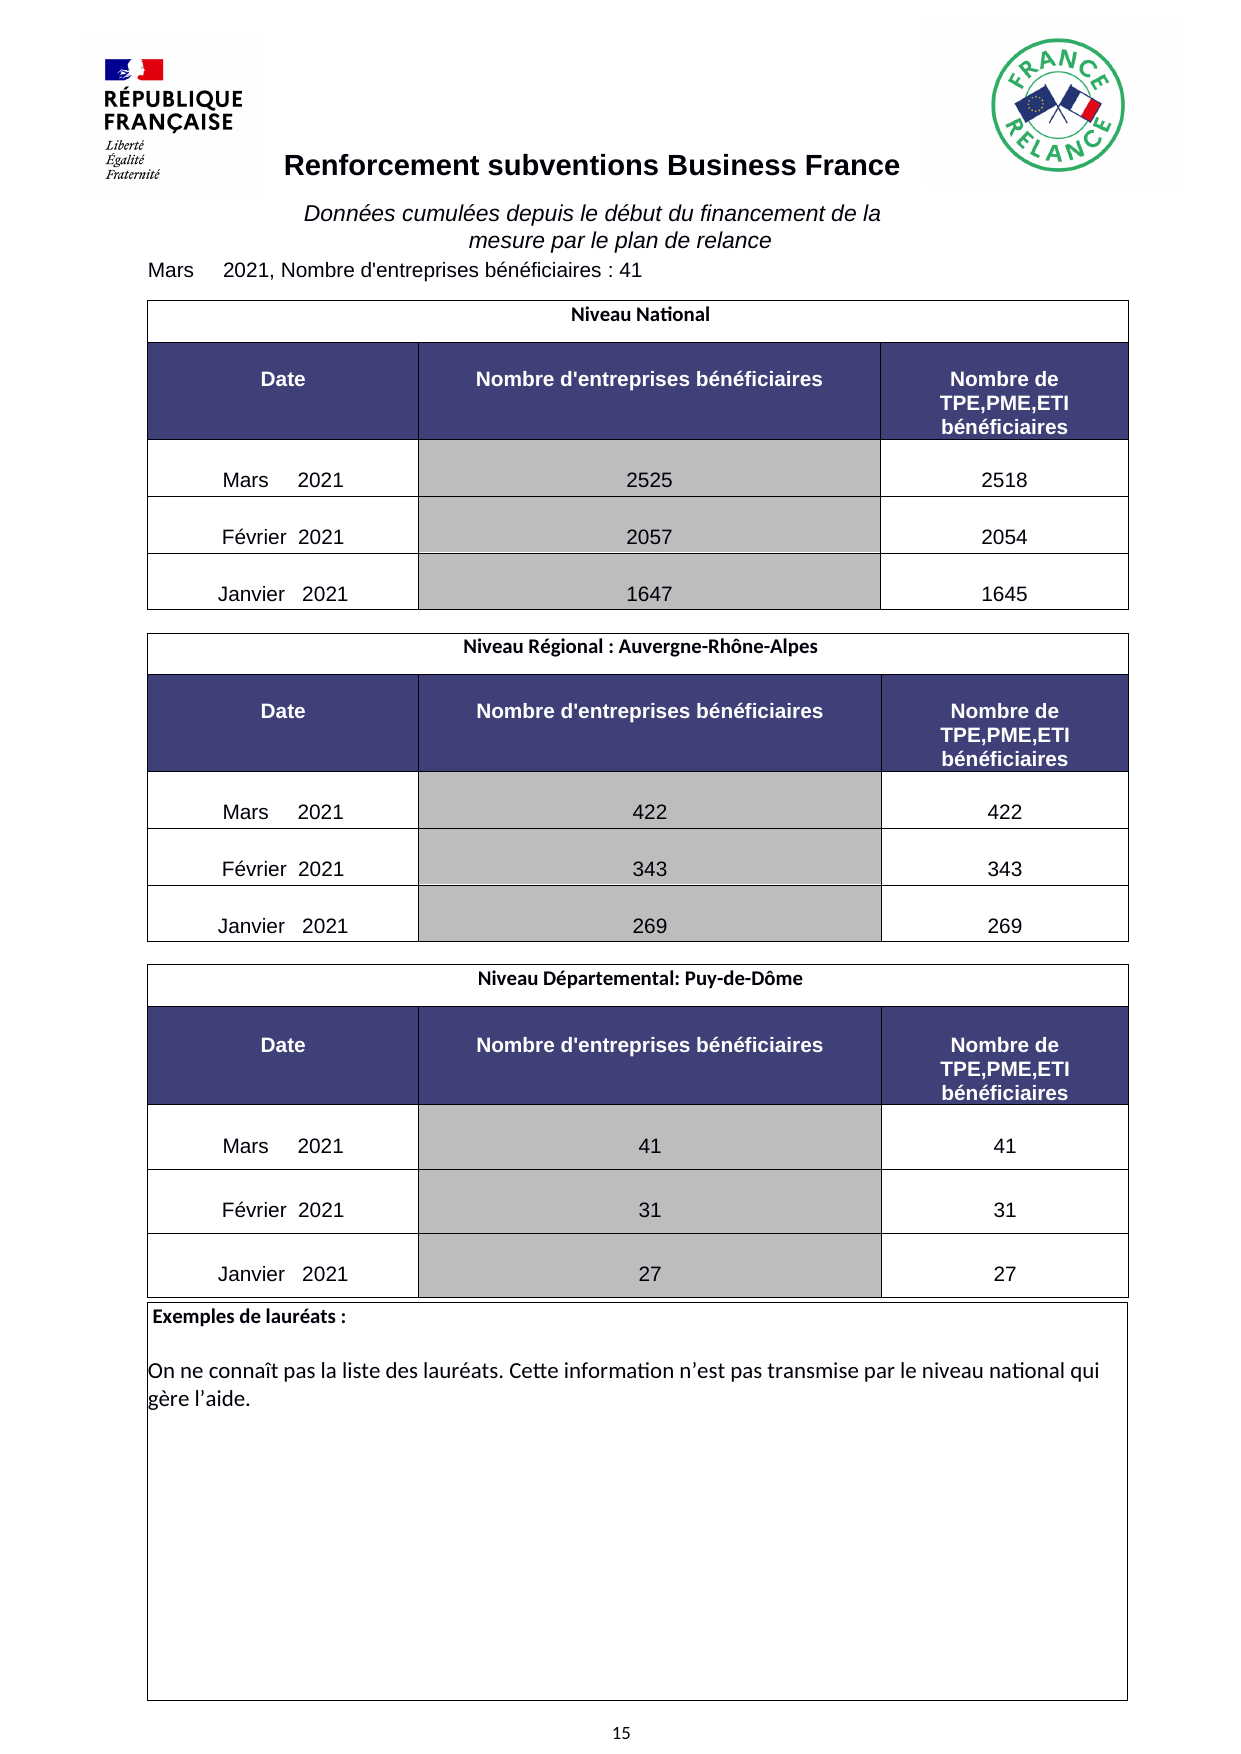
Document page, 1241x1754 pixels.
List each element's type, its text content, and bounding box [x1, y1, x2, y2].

table_header Niveau Départemental: Puy-de-Dôme [148, 965, 1128, 1006]
table_cell Date [148, 1007, 418, 1104]
table_cell Nombre d'entreprises bénéficiaires [419, 1007, 881, 1104]
table_cell 31 [419, 1170, 881, 1233]
table_cell 31 [882, 1170, 1128, 1233]
table_cell 422 [419, 772, 881, 828]
table_cell Mars 2021 [148, 1105, 418, 1169]
picture [84, 39, 263, 200]
table_cell 2054 [881, 497, 1128, 552]
table_cell Février 2021 [148, 829, 418, 884]
table_cell Nombre de TPE,PME,ETI bénéficiaires [882, 1007, 1128, 1104]
table_cell Date [148, 343, 418, 439]
text Données cumulées depuis le début du financement de la mesure par le plan de relance [148, 200, 1093, 253]
table_cell 41 [419, 1105, 881, 1169]
table_header Niveau Régional : Auvergne-Rhône-Alpes [148, 634, 1128, 674]
table_cell 27 [882, 1234, 1128, 1297]
table_cell 41 [882, 1105, 1128, 1169]
table_cell Date [148, 675, 418, 771]
table_header Niveau National [148, 301, 1128, 342]
table_cell Janvier 2021 [148, 554, 418, 609]
table_cell 2525 [419, 440, 880, 496]
table_cell Janvier 2021 [148, 886, 418, 941]
table_cell Février 2021 [148, 1170, 418, 1233]
table_cell 2518 [881, 440, 1128, 496]
text 15 [0, 1721, 1238, 1744]
table_cell 343 [419, 829, 881, 884]
table_cell Mars 2021 [148, 772, 418, 828]
table_cell Nombre d'entreprises bénéficiaires [419, 343, 880, 439]
table_cell 269 [882, 886, 1128, 941]
table_cell Nombre de TPE,PME,ETI bénéficiaires [881, 343, 1128, 439]
picture [926, 17, 1189, 185]
table_cell 2057 [419, 497, 880, 552]
table_cell 343 [882, 829, 1128, 884]
table_cell 422 [882, 772, 1128, 828]
table_cell 27 [419, 1234, 881, 1297]
text On ne connaît pas la liste des lauréats. Cette information n’est pas transmise par le niveau national qui gère l’aide. [148, 1356, 1127, 1412]
table_cell Nombre de TPE,PME,ETI bénéficiaires [882, 675, 1128, 771]
text Renforcement subventions Business France [263, 148, 926, 181]
text Mars 2021, Nombre d'entreprises bénéficiaires : 41 [148, 258, 1093, 282]
table_cell 1645 [881, 554, 1128, 609]
table_cell Janvier 2021 [148, 1234, 418, 1297]
table_cell Mars 2021 [148, 440, 418, 496]
table_cell Février 2021 [148, 497, 418, 552]
table_cell 269 [419, 886, 881, 941]
text Exemples de lauréats : [148, 1303, 1127, 1328]
table_cell 1647 [419, 554, 880, 609]
table_cell Nombre d'entreprises bénéficiaires [419, 675, 881, 771]
